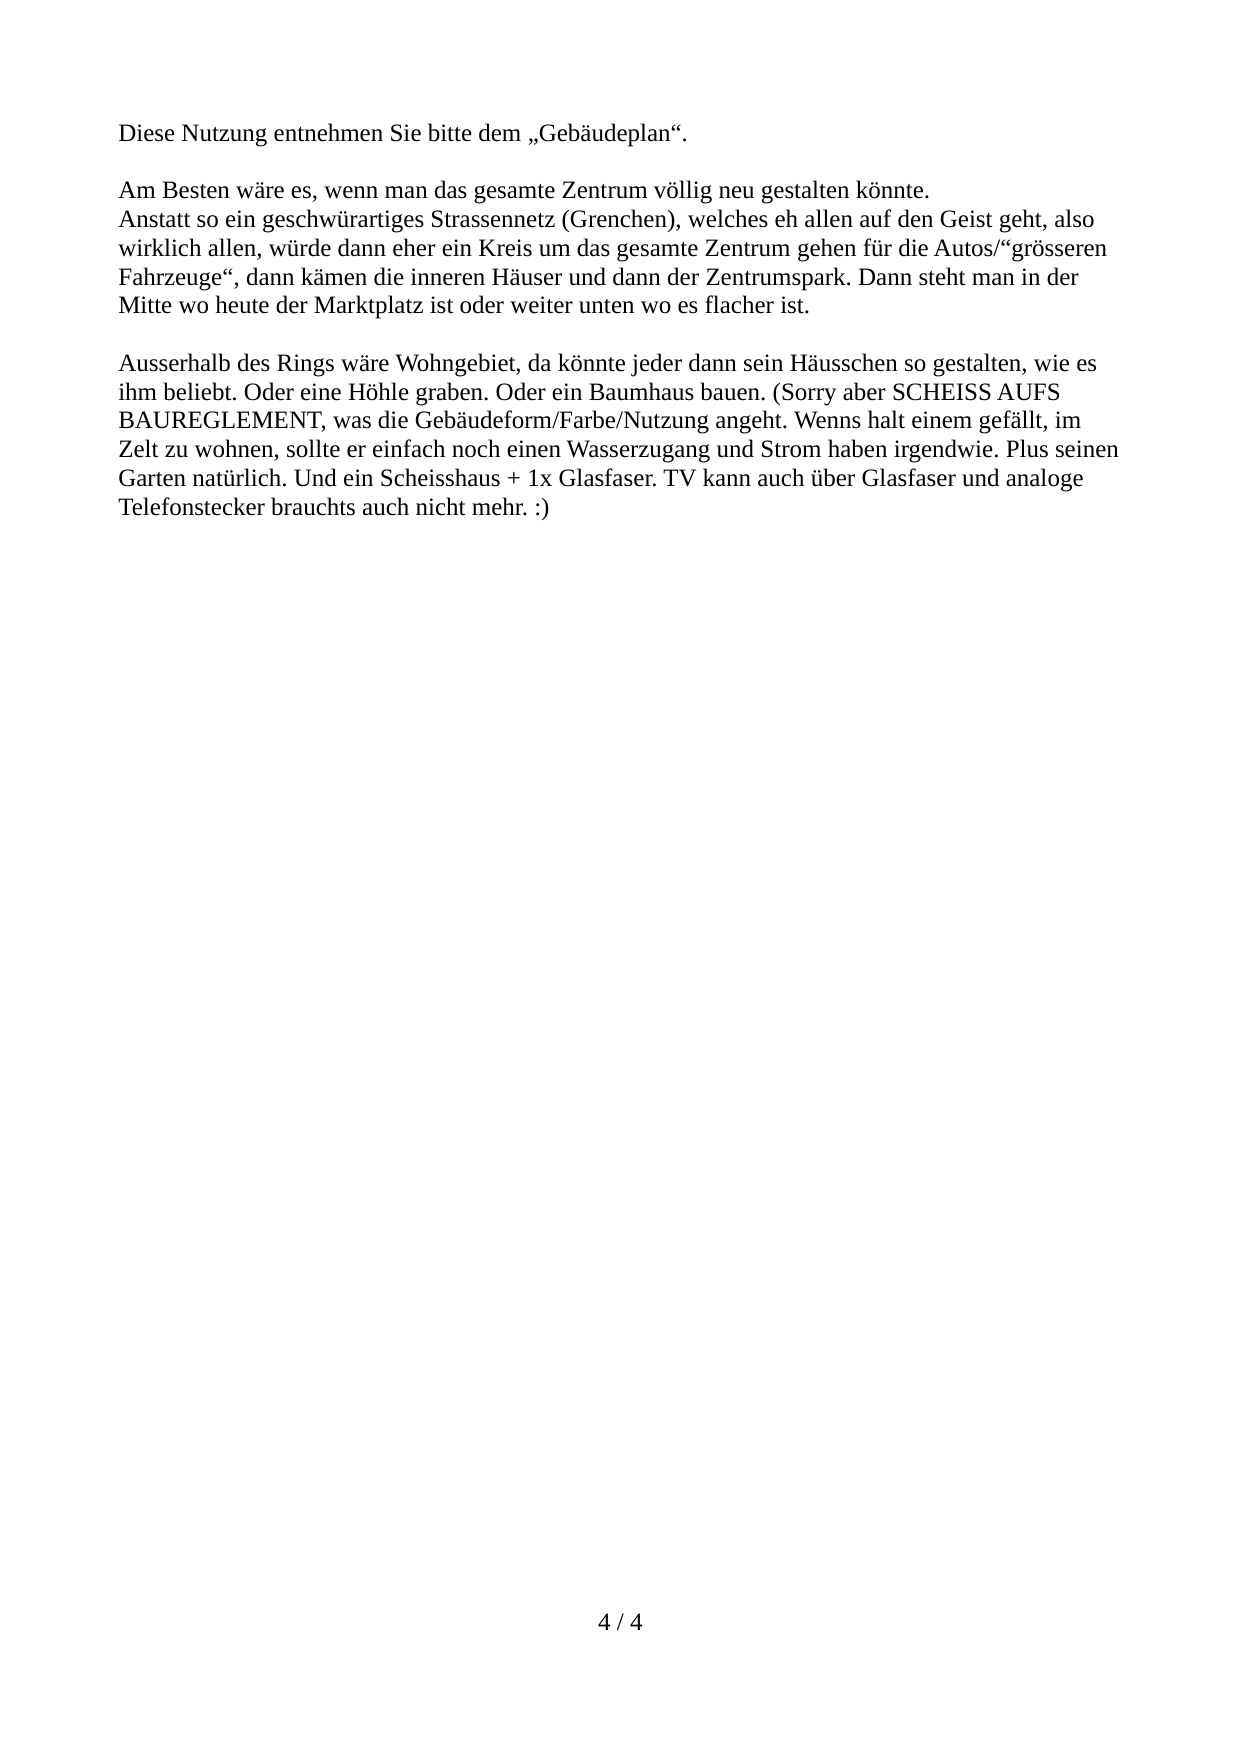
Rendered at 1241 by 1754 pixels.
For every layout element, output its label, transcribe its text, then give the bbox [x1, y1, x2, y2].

text Diese Nutzung entnehmen Sie bitte dem „Gebäudeplan“. [118, 118, 1122, 147]
text Ausserhalb des Rings wäre Wohngebiet, da könnte jeder dann sein Häusschen so gestalten, wie es ihm beliebt. Oder eine Höhle graben. Oder ein Baumhaus bauen. (Sorry aber SCHEISS AUFS BAUREGLEMENT, was die Gebäudeform/Farbe/Nutzung angeht. Wenns halt einem gefällt, im Zelt zu wohnen, sollte er einfach noch einen Wasserzugang und Strom haben irgendwie. Plus seinen Garten natürlich. Und ein Scheisshaus + 1x Glasfaser. TV kann auch über Glasfaser und analoge Telefonstecker brauchts auch nicht mehr. :) [118, 348, 1122, 521]
text Am Besten wäre es, wenn man das gesamte Zentrum völlig neu gestalten könnte. [118, 176, 1122, 204]
text Anstatt so ein geschwürartiges Strassennetz (Grenchen), welches eh allen auf den Geist geht, also wirklich allen, würde dann eher ein Kreis um das gesamte Zentrum gehen für die Autos/“grösseren Fahrzeuge“, dann kämen die inneren Häuser und dann der Zentrumspark. Dann steht man in der Mitte wo heute der Marktplatz ist oder weiter unten wo es flacher ist. [118, 204, 1122, 319]
